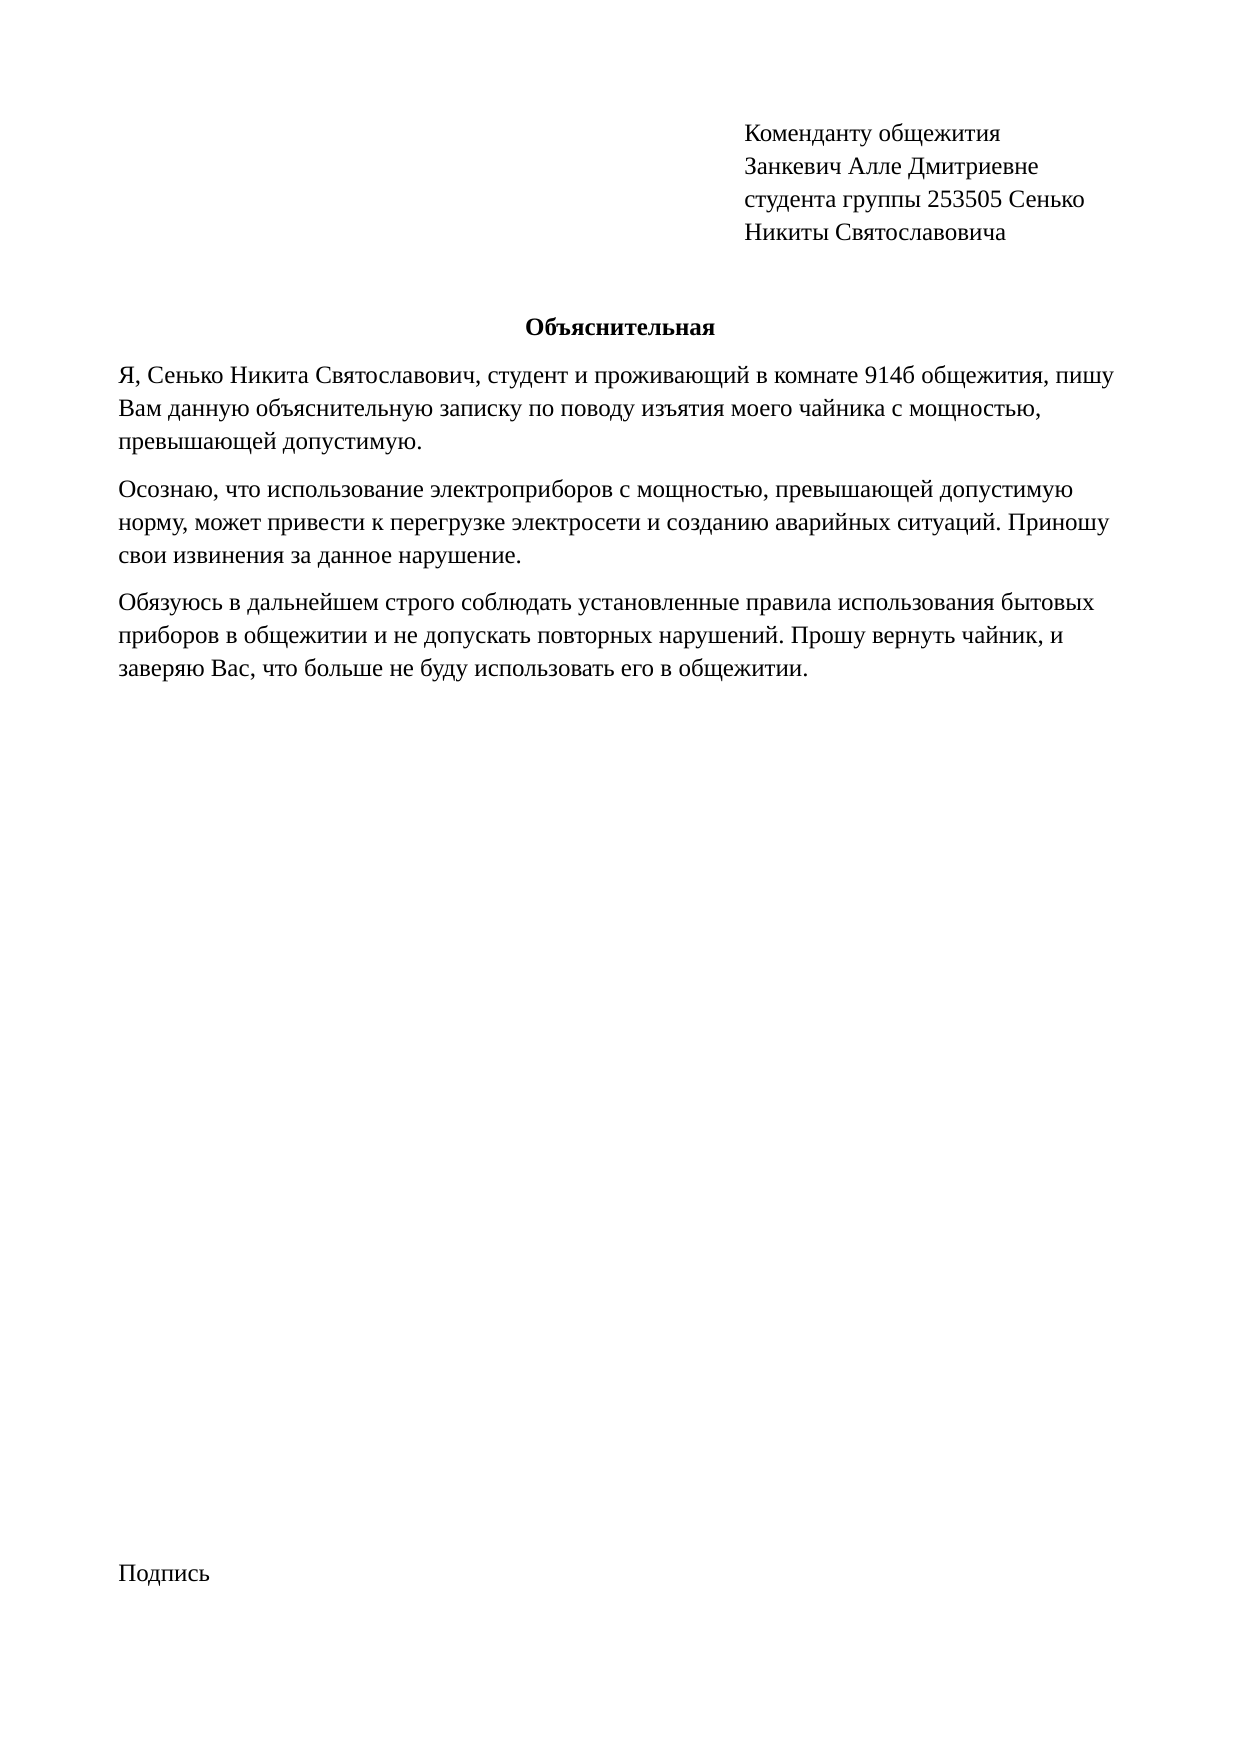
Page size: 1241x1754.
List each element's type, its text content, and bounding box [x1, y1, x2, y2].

text Объяснительная [118, 312, 1122, 341]
text Я, Сенько Никита Святославович, студент и проживающий в комнате 914б общежития, пишу Вам данную объяснительную записку по поводу изъятия моего чайника с мощностью, превышающей допустимую. [118, 360, 1122, 455]
text Обязуюсь в дальнейшем строго соблюдать установленные правила использования бытовых приборов в общежитии и не допускать повторных нарушений. Прошу вернуть чайник, и заверяю Вас, что больше не буду использовать его в общежитии. [118, 587, 1122, 682]
text Подпись [118, 1558, 1122, 1587]
text Осознаю, что использование электроприборов с мощностью, превышающей допустимую норму, может привести к перегрузке электросети и созданию аварийных ситуаций. Приношу свои извинения за данное нарушение. [118, 474, 1122, 568]
text Коменданту общежития Занкевич Алле Дмитриевне студента группы 253505 Сенько Никиты Святославовича [744, 118, 1122, 246]
